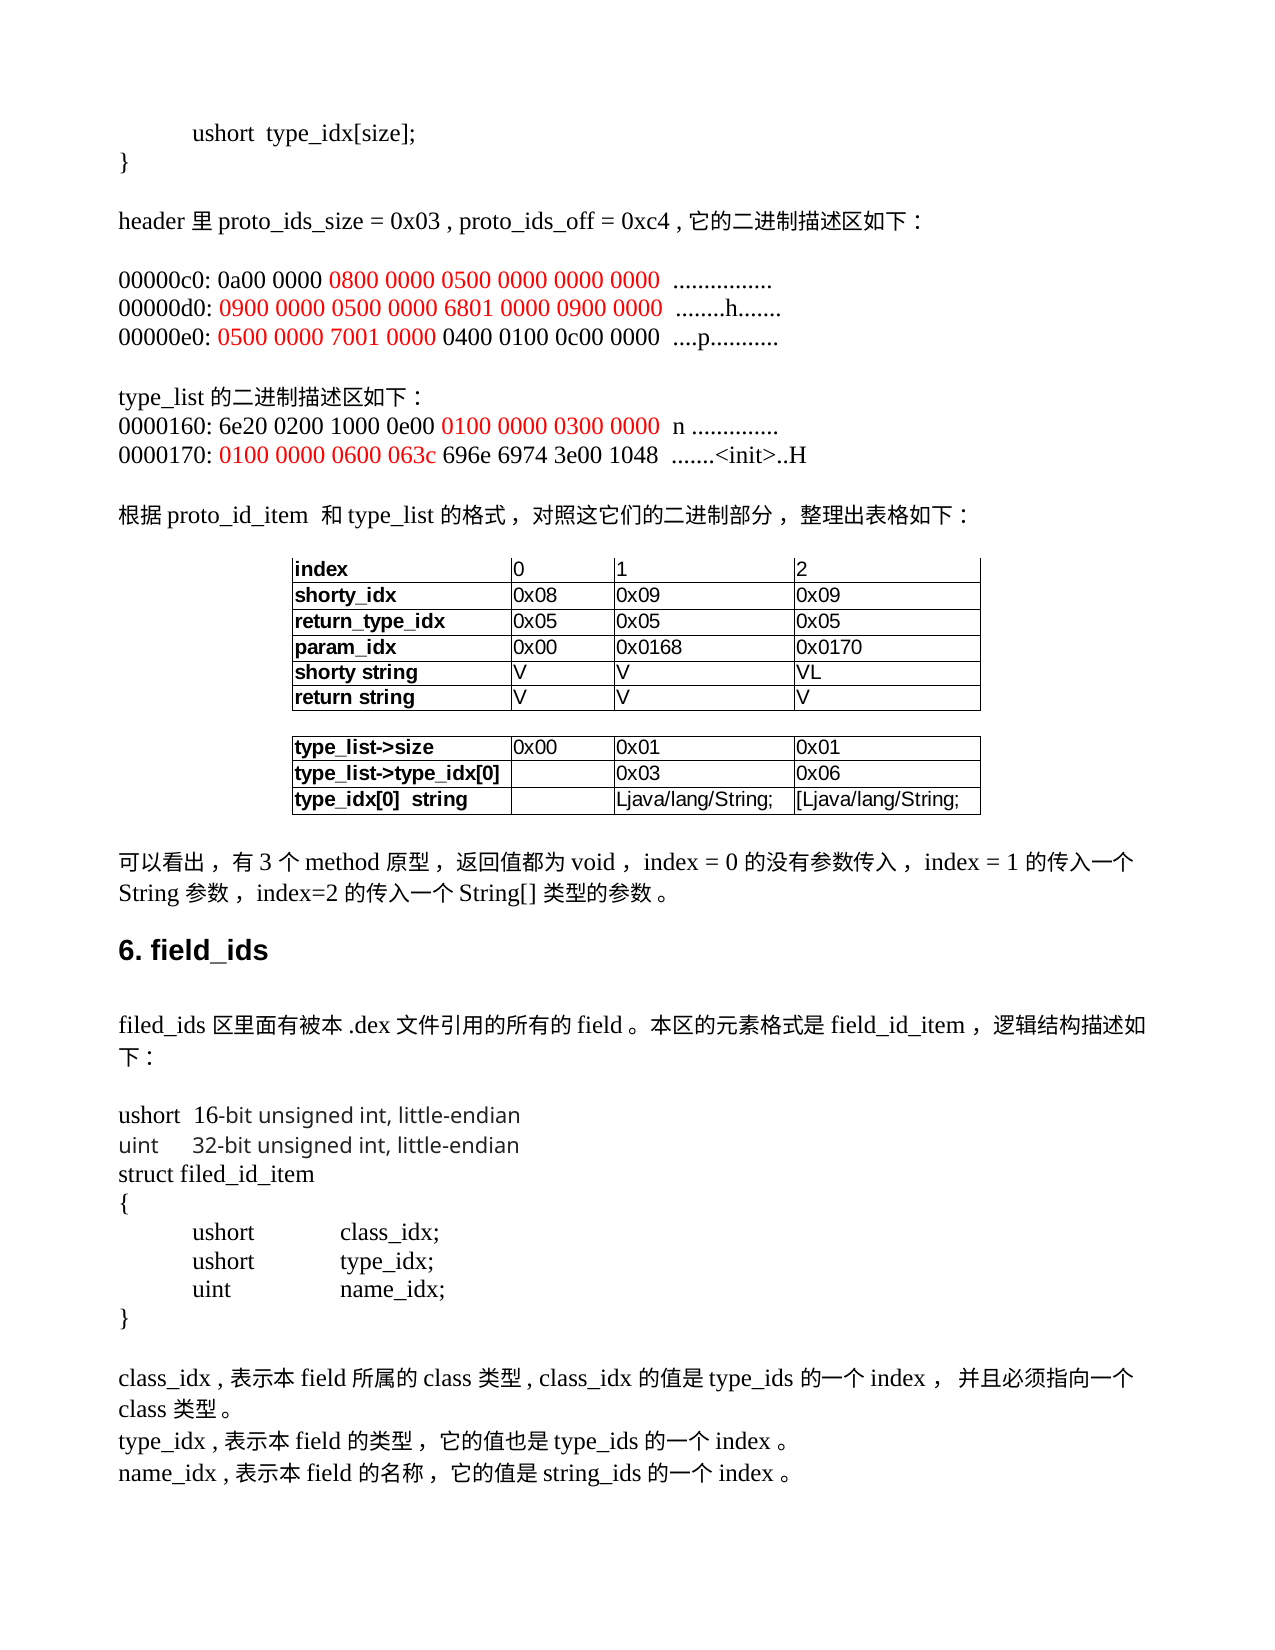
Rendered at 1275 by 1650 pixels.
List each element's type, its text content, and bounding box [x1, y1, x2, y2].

text ushort 16-bit unsigned int, little-endian [118, 1100, 1157, 1130]
text filed_ids 区里面有被本 .dex 文件引用的所有的 field 。本区的元素格式是 field_id_item ，逻辑结构描述如下 ： [118, 1008, 1157, 1071]
text 00000e0: 0500 0000 7001 0000 0400 0100 0c00 0000 ....p........... [118, 322, 1157, 351]
text uint 32-bit unsigned int, little-endian [118, 1130, 1157, 1159]
text 根据 proto_id_item 和 type_list 的格式 ，对照这它们的二进制部分 ，整理出表格如下 ： [118, 498, 1157, 529]
text name_idx , 表示本 field 的名称 ，它的值是 string_ids 的一个 index 。 [118, 1456, 1157, 1487]
text } [118, 1303, 1157, 1332]
text uint name_idx; [118, 1274, 1157, 1303]
text ushort type_idx; [118, 1246, 1157, 1274]
text type_list 的二进制描述区如下 ： [118, 380, 1157, 411]
text header 里 proto_ids_size = 0x03 , proto_ids_off = 0xc4 , 它的二进制描述区如下 ： [118, 204, 1157, 236]
subtitle 6. field_ids [118, 933, 1157, 967]
text 0000160: 6e20 0200 1000 0e00 0100 0000 0300 0000 n .............. [118, 411, 1157, 440]
text class_idx , 表示本 field 所属的 class 类型 , class_idx 的值是 type_ids 的一个 index ， 并且必须指向一个 class 类型 。 [118, 1361, 1157, 1424]
text 可以看出 ，有 3 个 method 原型 ，返回值都为 void ，index = 0 的没有参数传入 ，index = 1 的传入一个 String 参数 ，index=2 的传入一个 String[] 类型的参数 。 [118, 845, 1157, 908]
text struct filed_id_item [118, 1159, 1157, 1188]
text type_idx , 表示本 field 的类型 ，它的值也是 type_ids 的一个 index 。 [118, 1424, 1157, 1456]
text { [118, 1188, 1157, 1217]
text 0000170: 0100 0000 0600 063c 696e 6974 3e00 1048 .......<init>..H [118, 440, 1157, 469]
text ushort type_idx[size]; [118, 118, 1157, 147]
text 00000c0: 0a00 0000 0800 0000 0500 0000 0000 0000 ................ [118, 265, 1157, 293]
text 00000d0: 0900 0000 0500 0000 6801 0000 0900 0000 ........h....... [118, 293, 1157, 322]
text } [118, 147, 1157, 176]
text ushort class_idx; [118, 1217, 1157, 1246]
